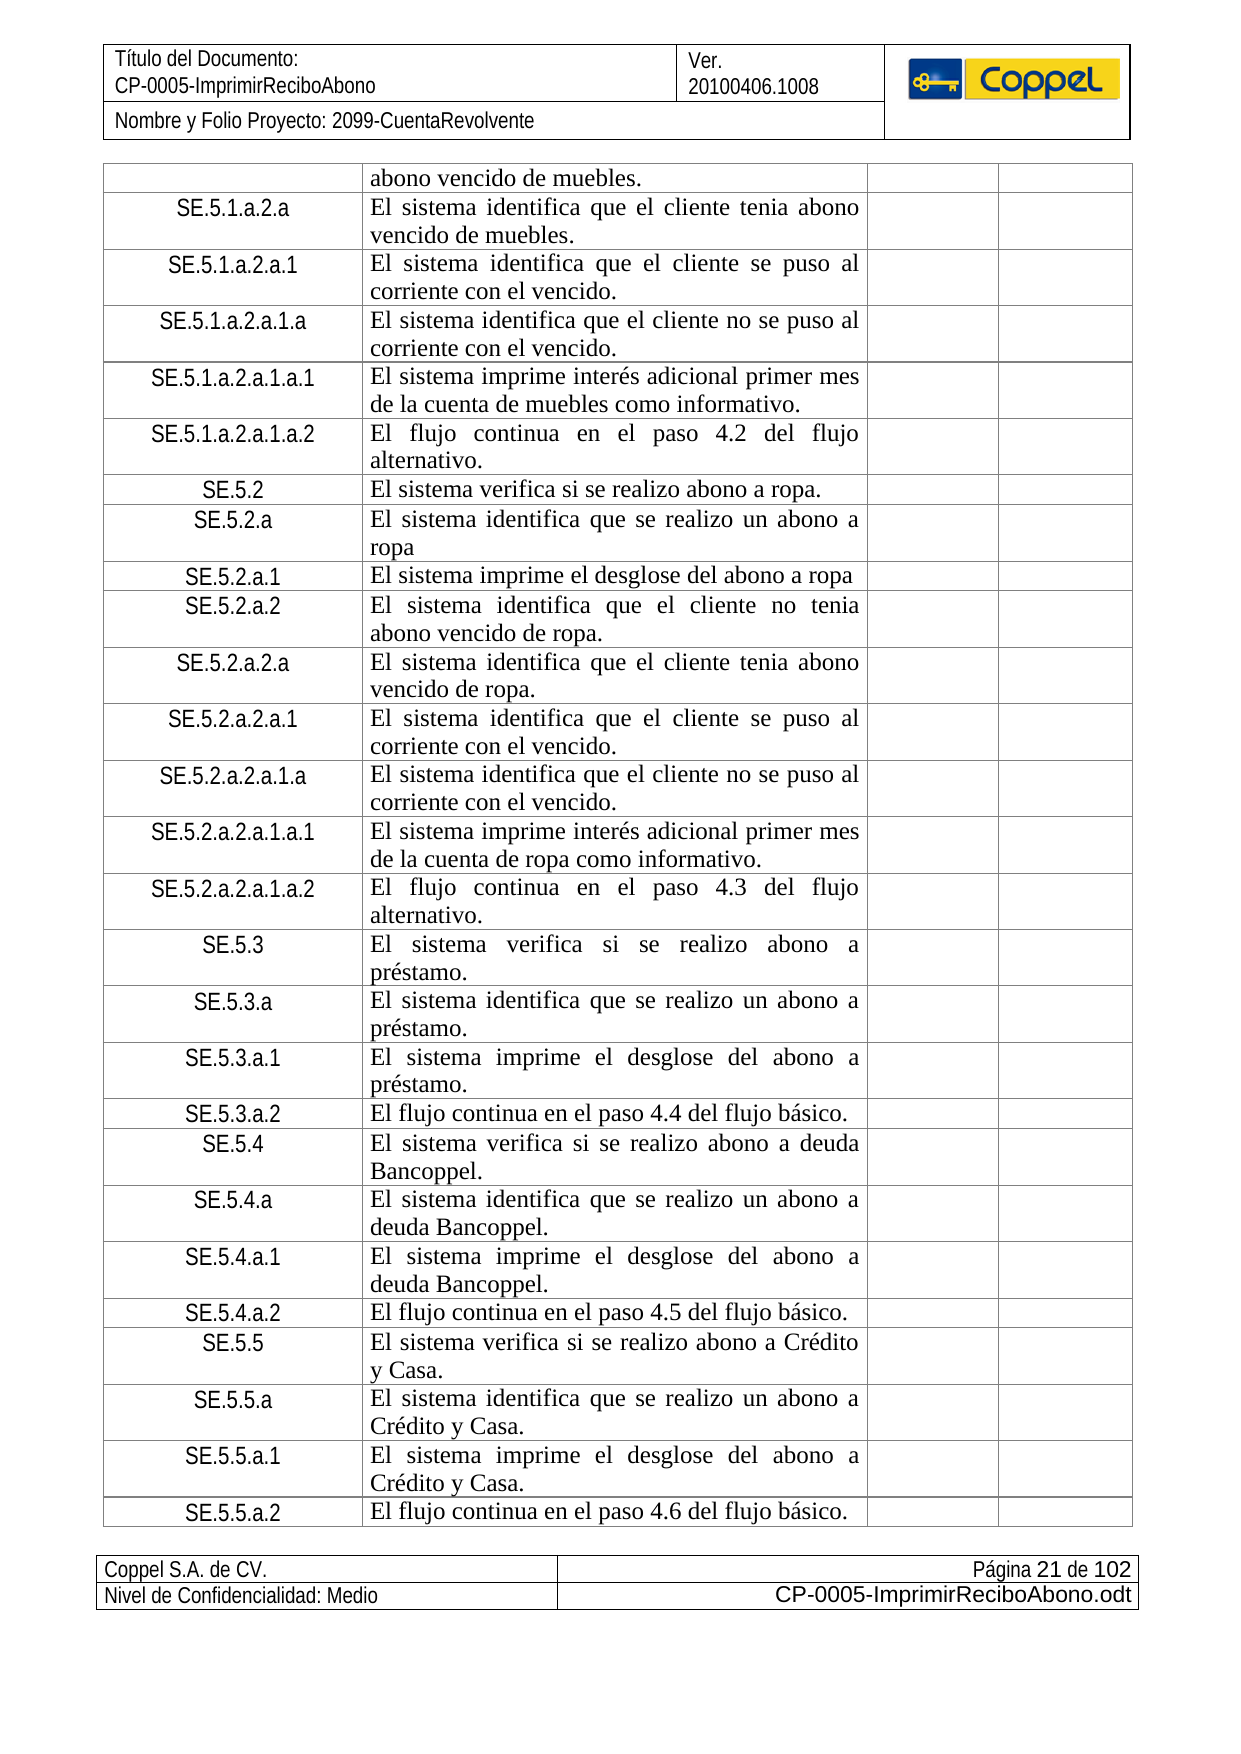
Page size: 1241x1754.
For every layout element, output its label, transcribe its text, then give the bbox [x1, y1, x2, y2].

table_cell El sistema identifica que el cliente se puso al corriente con el vencido. [363, 704, 867, 759]
table_cell [999, 986, 1132, 1042]
table_cell [999, 1129, 1132, 1184]
table_cell SE.5.2.a [104, 505, 362, 561]
table_cell El sistema identifica que el cliente no se puso al corriente con el vencido. [363, 306, 867, 361]
table_cell [999, 164, 1132, 192]
table_cell El sistema identifica que se realizo un abono a deuda Bancoppel. [363, 1186, 867, 1241]
table_cell [868, 1498, 998, 1526]
table_cell El sistema verifica si se realizo abono a Crédito y Casa. [363, 1328, 867, 1383]
table_cell [868, 193, 998, 248]
table_cell El flujo continua en el paso 4.4 del flujo básico. [363, 1099, 867, 1128]
table_cell [999, 1385, 1132, 1440]
table_cell [999, 475, 1132, 504]
table_cell [999, 648, 1132, 703]
table_cell SE.5.3.a.1 [104, 1043, 362, 1098]
table_cell [999, 704, 1132, 759]
table_cell SE.5.3.a.2 [104, 1099, 362, 1128]
table_cell SE.5.2.a.2.a.1.a.1 [104, 817, 362, 872]
table_cell SE.5.4.a.2 [104, 1299, 362, 1327]
table_cell SE.5.4.a.1 [104, 1242, 362, 1297]
table_cell [999, 306, 1132, 361]
table_cell [868, 1328, 998, 1383]
table_cell [868, 363, 998, 418]
table_cell El sistema verifica si se realizo abono a ropa. [363, 475, 867, 504]
table_cell El sistema identifica que el cliente se puso al corriente con el vencido. [363, 250, 867, 305]
table_cell [999, 1099, 1132, 1128]
table_cell El sistema identifica que el cliente no se puso al corriente con el vencido. [363, 761, 867, 816]
table_cell El flujo continua en el paso 4.2 del flujo alternativo. [363, 419, 867, 474]
table_cell [999, 419, 1132, 474]
table_cell [999, 1043, 1132, 1098]
table_cell [868, 1385, 998, 1440]
table_cell El sistema imprime el desglose del abono a deuda Bancoppel. [363, 1242, 867, 1297]
table_cell [868, 1441, 998, 1496]
table_cell El flujo continua en el paso 4.6 del flujo básico. [363, 1498, 867, 1526]
table_cell SE.5.2.a.2.a.1.a.2 [104, 874, 362, 929]
table_cell [868, 475, 998, 504]
table_cell El sistema imprime interés adicional primer mes de la cuenta de ropa como informativo. [363, 817, 867, 872]
table_cell [999, 505, 1132, 561]
table_cell El sistema identifica que el cliente tenia abono vencido de ropa. [363, 648, 867, 703]
table_cell El sistema identifica que se realizo un abono a ropa [363, 505, 867, 561]
table_cell SE.5.1.a.2.a.1.a.2 [104, 419, 362, 474]
table_cell SE.5.3.a [104, 986, 362, 1042]
table_cell [999, 591, 1132, 647]
table_cell [999, 1441, 1132, 1496]
table_cell [868, 874, 998, 929]
table_cell El sistema imprime el desglose del abono a Crédito y Casa. [363, 1441, 867, 1496]
table_cell [999, 761, 1132, 816]
table_cell [868, 1129, 998, 1184]
table_cell [868, 419, 998, 474]
table_cell [868, 562, 998, 590]
table_cell El sistema identifica que el cliente tenia abono vencido de muebles. [363, 193, 867, 248]
table_cell [868, 930, 998, 985]
table_cell SE.5.2.a.1 [104, 562, 362, 590]
table_cell [868, 1299, 998, 1327]
table_cell SE.5.1.a.2.a.1.a.1 [104, 363, 362, 418]
table_cell SE.5.1.a.2.a.1.a [104, 306, 362, 361]
table_cell [868, 761, 998, 816]
table_cell [999, 1328, 1132, 1383]
table_cell [868, 250, 998, 305]
table_cell [999, 1186, 1132, 1241]
table_cell El sistema imprime el desglose del abono a préstamo. [363, 1043, 867, 1098]
table_cell [868, 1099, 998, 1128]
table_cell [999, 817, 1132, 872]
table_cell SE.5.5.a.2 [104, 1498, 362, 1526]
table_cell SE.5.4.a [104, 1186, 362, 1241]
table_cell [999, 250, 1132, 305]
table_cell SE.5.1.a.2.a.1 [104, 250, 362, 305]
table_cell [868, 505, 998, 561]
table_cell El flujo continua en el paso 4.5 del flujo básico. [363, 1299, 867, 1327]
table_cell abono vencido de muebles. [363, 164, 867, 192]
table_cell [999, 1299, 1132, 1327]
table_cell [868, 1186, 998, 1241]
table_cell [999, 930, 1132, 985]
table_cell SE.5.2.a.2.a [104, 648, 362, 703]
table_cell [999, 874, 1132, 929]
table_cell SE.5.1.a.2.a [104, 193, 362, 248]
table_cell [868, 164, 998, 192]
table_cell El sistema imprime interés adicional primer mes de la cuenta de muebles como informativo. [363, 363, 867, 418]
table_cell SE.5.2.a.2 [104, 591, 362, 647]
table_cell El sistema imprime el desglose del abono a ropa [363, 562, 867, 590]
table_cell SE.5.2 [104, 475, 362, 504]
table_cell [868, 817, 998, 872]
table_cell SE.5.2.a.2.a.1 [104, 704, 362, 759]
table_cell [999, 1242, 1132, 1297]
table_cell El sistema identifica que se realizo un abono a Crédito y Casa. [363, 1385, 867, 1440]
table_cell [999, 562, 1132, 590]
table_cell El sistema identifica que se realizo un abono a préstamo. [363, 986, 867, 1042]
table_cell SE.5.5 [104, 1328, 362, 1383]
table_cell SE.5.2.a.2.a.1.a [104, 761, 362, 816]
table_cell [999, 363, 1132, 418]
table_cell [868, 1043, 998, 1098]
table_cell [868, 986, 998, 1042]
table_cell El flujo continua en el paso 4.3 del flujo alternativo. [363, 874, 867, 929]
table_cell El sistema identifica que el cliente no tenia abono vencido de ropa. [363, 591, 867, 647]
table_cell [104, 164, 362, 192]
table_cell [868, 704, 998, 759]
table_cell SE.5.3 [104, 930, 362, 985]
table_cell El sistema verifica si se realizo abono a préstamo. [363, 930, 867, 985]
table_cell [999, 193, 1132, 248]
table_cell [868, 306, 998, 361]
table_cell SE.5.5.a.1 [104, 1441, 362, 1496]
table_cell SE.5.5.a [104, 1385, 362, 1440]
table_cell [868, 1242, 998, 1297]
table_cell [868, 591, 998, 647]
table_cell SE.5.4 [104, 1129, 362, 1184]
table_cell [868, 648, 998, 703]
table_cell [999, 1498, 1132, 1526]
table_cell El sistema verifica si se realizo abono a deuda Bancoppel. [363, 1129, 867, 1184]
